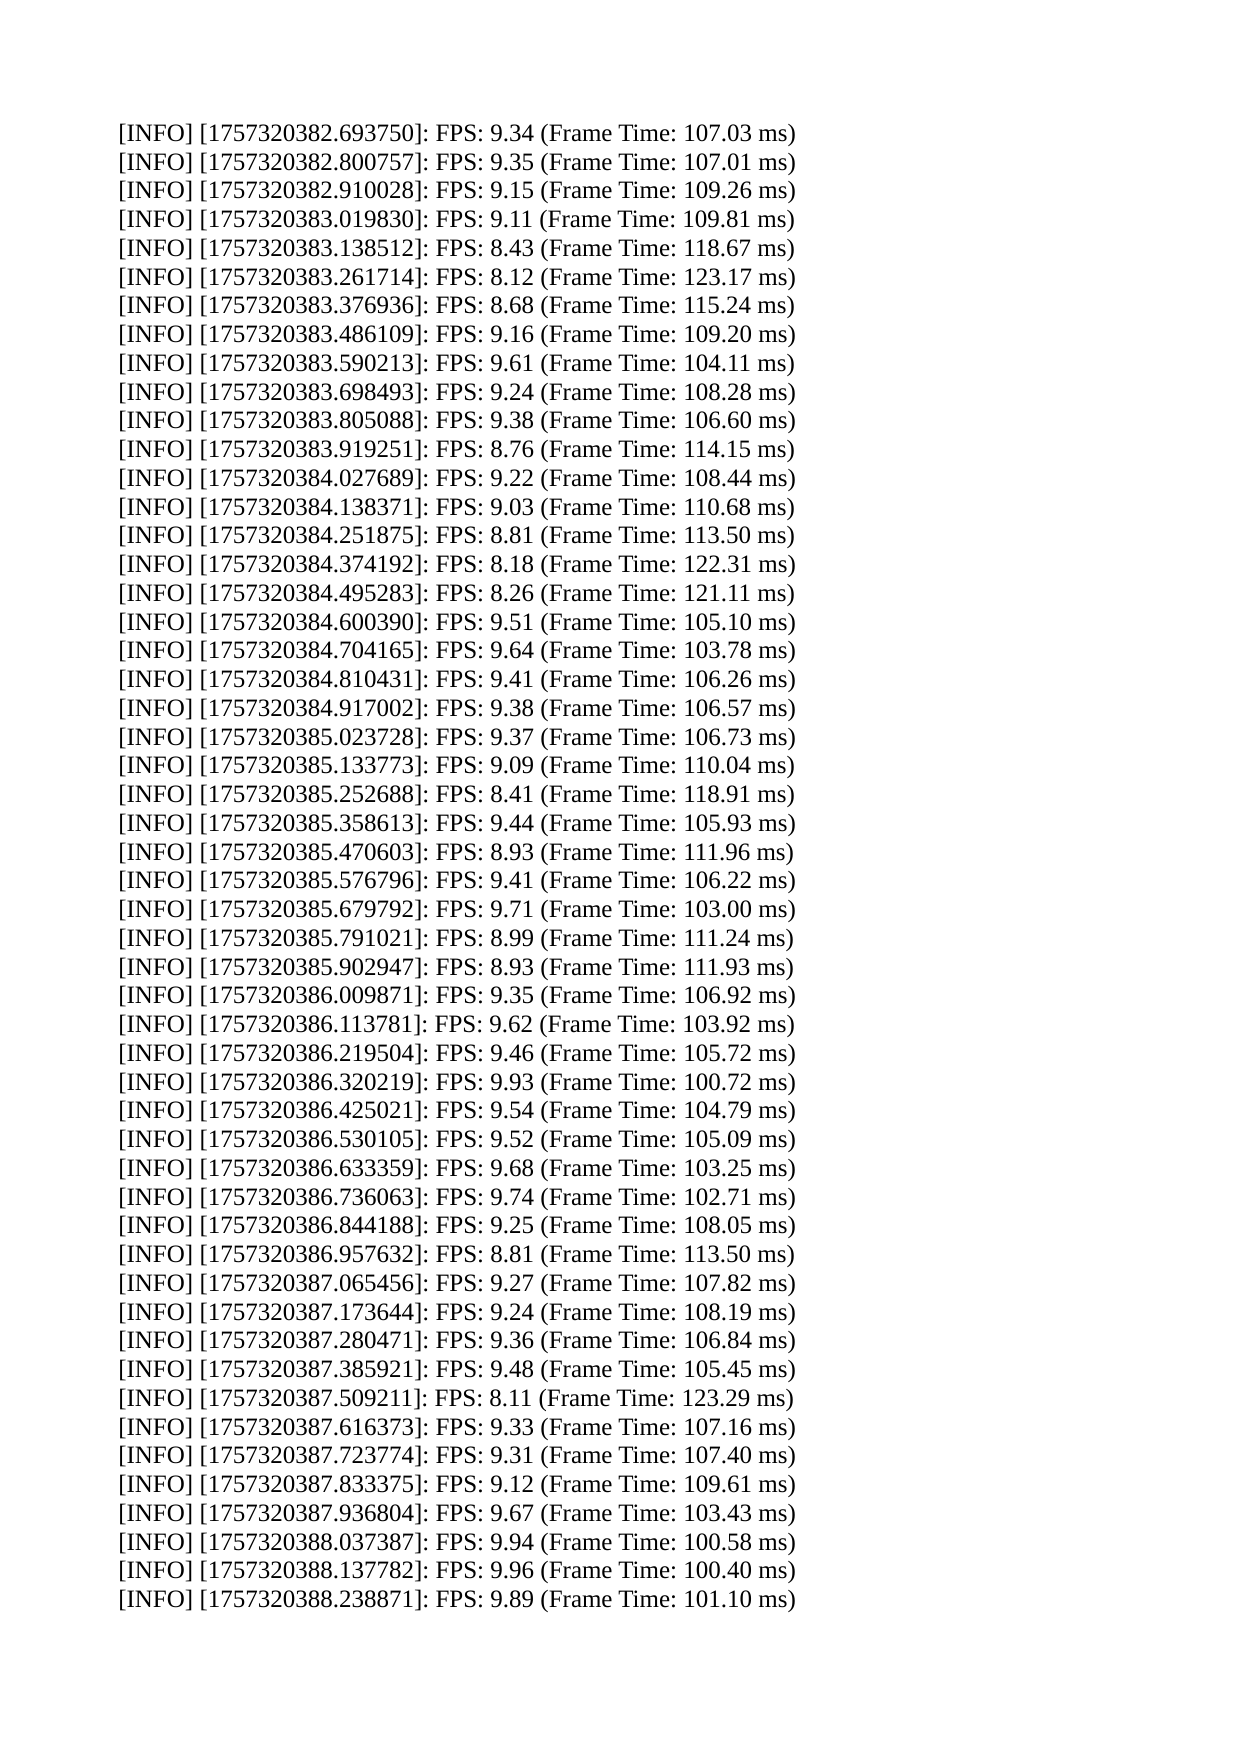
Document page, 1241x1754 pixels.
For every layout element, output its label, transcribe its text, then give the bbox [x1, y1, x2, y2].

text [INFO] [1757320387.280471]: FPS: 9.36 (Frame Time: 106.84 ms) [118, 1326, 1122, 1354]
text [INFO] [1757320385.252688]: FPS: 8.41 (Frame Time: 118.91 ms) [118, 779, 1122, 808]
text [INFO] [1757320387.833375]: FPS: 9.12 (Frame Time: 109.61 ms) [118, 1469, 1122, 1498]
text [INFO] [1757320384.600390]: FPS: 9.51 (Frame Time: 105.10 ms) [118, 607, 1122, 636]
text [INFO] [1757320388.137782]: FPS: 9.96 (Frame Time: 100.40 ms) [118, 1556, 1122, 1584]
text [INFO] [1757320384.374192]: FPS: 8.18 (Frame Time: 122.31 ms) [118, 549, 1122, 578]
text [INFO] [1757320386.957632]: FPS: 8.81 (Frame Time: 113.50 ms) [118, 1239, 1122, 1268]
text [INFO] [1757320387.065456]: FPS: 9.27 (Frame Time: 107.82 ms) [118, 1268, 1122, 1297]
text [INFO] [1757320383.019830]: FPS: 9.11 (Frame Time: 109.81 ms) [118, 204, 1122, 233]
text [INFO] [1757320382.910028]: FPS: 9.15 (Frame Time: 109.26 ms) [118, 176, 1122, 204]
text [INFO] [1757320385.791021]: FPS: 8.99 (Frame Time: 111.24 ms) [118, 923, 1122, 952]
text [INFO] [1757320383.261714]: FPS: 8.12 (Frame Time: 123.17 ms) [118, 262, 1122, 291]
text [INFO] [1757320387.616373]: FPS: 9.33 (Frame Time: 107.16 ms) [118, 1412, 1122, 1441]
text [INFO] [1757320382.800757]: FPS: 9.35 (Frame Time: 107.01 ms) [118, 147, 1122, 176]
text [INFO] [1757320386.736063]: FPS: 9.74 (Frame Time: 102.71 ms) [118, 1182, 1122, 1211]
text [INFO] [1757320388.037387]: FPS: 9.94 (Frame Time: 100.58 ms) [118, 1527, 1122, 1556]
text [INFO] [1757320386.009871]: FPS: 9.35 (Frame Time: 106.92 ms) [118, 981, 1122, 1009]
text [INFO] [1757320387.173644]: FPS: 9.24 (Frame Time: 108.19 ms) [118, 1297, 1122, 1326]
text [INFO] [1757320383.698493]: FPS: 9.24 (Frame Time: 108.28 ms) [118, 377, 1122, 406]
text [INFO] [1757320385.679792]: FPS: 9.71 (Frame Time: 103.00 ms) [118, 894, 1122, 923]
text [INFO] [1757320386.113781]: FPS: 9.62 (Frame Time: 103.92 ms) [118, 1009, 1122, 1038]
text [INFO] [1757320384.138371]: FPS: 9.03 (Frame Time: 110.68 ms) [118, 492, 1122, 521]
text [INFO] [1757320383.376936]: FPS: 8.68 (Frame Time: 115.24 ms) [118, 291, 1122, 319]
text [INFO] [1757320388.238871]: FPS: 9.89 (Frame Time: 101.10 ms) [118, 1584, 1122, 1613]
text [INFO] [1757320383.805088]: FPS: 9.38 (Frame Time: 106.60 ms) [118, 406, 1122, 434]
text [INFO] [1757320385.470603]: FPS: 8.93 (Frame Time: 111.96 ms) [118, 837, 1122, 866]
text [INFO] [1757320386.530105]: FPS: 9.52 (Frame Time: 105.09 ms) [118, 1124, 1122, 1153]
text [INFO] [1757320385.902947]: FPS: 8.93 (Frame Time: 111.93 ms) [118, 952, 1122, 981]
text [INFO] [1757320387.385921]: FPS: 9.48 (Frame Time: 105.45 ms) [118, 1354, 1122, 1383]
text [INFO] [1757320383.919251]: FPS: 8.76 (Frame Time: 114.15 ms) [118, 434, 1122, 463]
text [INFO] [1757320384.495283]: FPS: 8.26 (Frame Time: 121.11 ms) [118, 578, 1122, 607]
text [INFO] [1757320386.219504]: FPS: 9.46 (Frame Time: 105.72 ms) [118, 1038, 1122, 1067]
text [INFO] [1757320385.358613]: FPS: 9.44 (Frame Time: 105.93 ms) [118, 808, 1122, 837]
text [INFO] [1757320386.320219]: FPS: 9.93 (Frame Time: 100.72 ms) [118, 1067, 1122, 1096]
text [INFO] [1757320386.425021]: FPS: 9.54 (Frame Time: 104.79 ms) [118, 1096, 1122, 1124]
text [INFO] [1757320383.590213]: FPS: 9.61 (Frame Time: 104.11 ms) [118, 348, 1122, 377]
text [INFO] [1757320386.633359]: FPS: 9.68 (Frame Time: 103.25 ms) [118, 1153, 1122, 1182]
text [INFO] [1757320384.027689]: FPS: 9.22 (Frame Time: 108.44 ms) [118, 463, 1122, 492]
text [INFO] [1757320384.810431]: FPS: 9.41 (Frame Time: 106.26 ms) [118, 664, 1122, 693]
text [INFO] [1757320387.509211]: FPS: 8.11 (Frame Time: 123.29 ms) [118, 1383, 1122, 1412]
text [INFO] [1757320387.936804]: FPS: 9.67 (Frame Time: 103.43 ms) [118, 1498, 1122, 1527]
text [INFO] [1757320387.723774]: FPS: 9.31 (Frame Time: 107.40 ms) [118, 1441, 1122, 1469]
text [INFO] [1757320384.251875]: FPS: 8.81 (Frame Time: 113.50 ms) [118, 521, 1122, 549]
text [INFO] [1757320382.693750]: FPS: 9.34 (Frame Time: 107.03 ms) [118, 118, 1122, 147]
text [INFO] [1757320383.138512]: FPS: 8.43 (Frame Time: 118.67 ms) [118, 233, 1122, 262]
text [INFO] [1757320385.133773]: FPS: 9.09 (Frame Time: 110.04 ms) [118, 751, 1122, 779]
text [INFO] [1757320384.917002]: FPS: 9.38 (Frame Time: 106.57 ms) [118, 693, 1122, 722]
text [INFO] [1757320384.704165]: FPS: 9.64 (Frame Time: 103.78 ms) [118, 636, 1122, 664]
text [INFO] [1757320385.576796]: FPS: 9.41 (Frame Time: 106.22 ms) [118, 866, 1122, 894]
text [INFO] [1757320385.023728]: FPS: 9.37 (Frame Time: 106.73 ms) [118, 722, 1122, 751]
text [INFO] [1757320386.844188]: FPS: 9.25 (Frame Time: 108.05 ms) [118, 1211, 1122, 1239]
text [INFO] [1757320383.486109]: FPS: 9.16 (Frame Time: 109.20 ms) [118, 319, 1122, 348]
